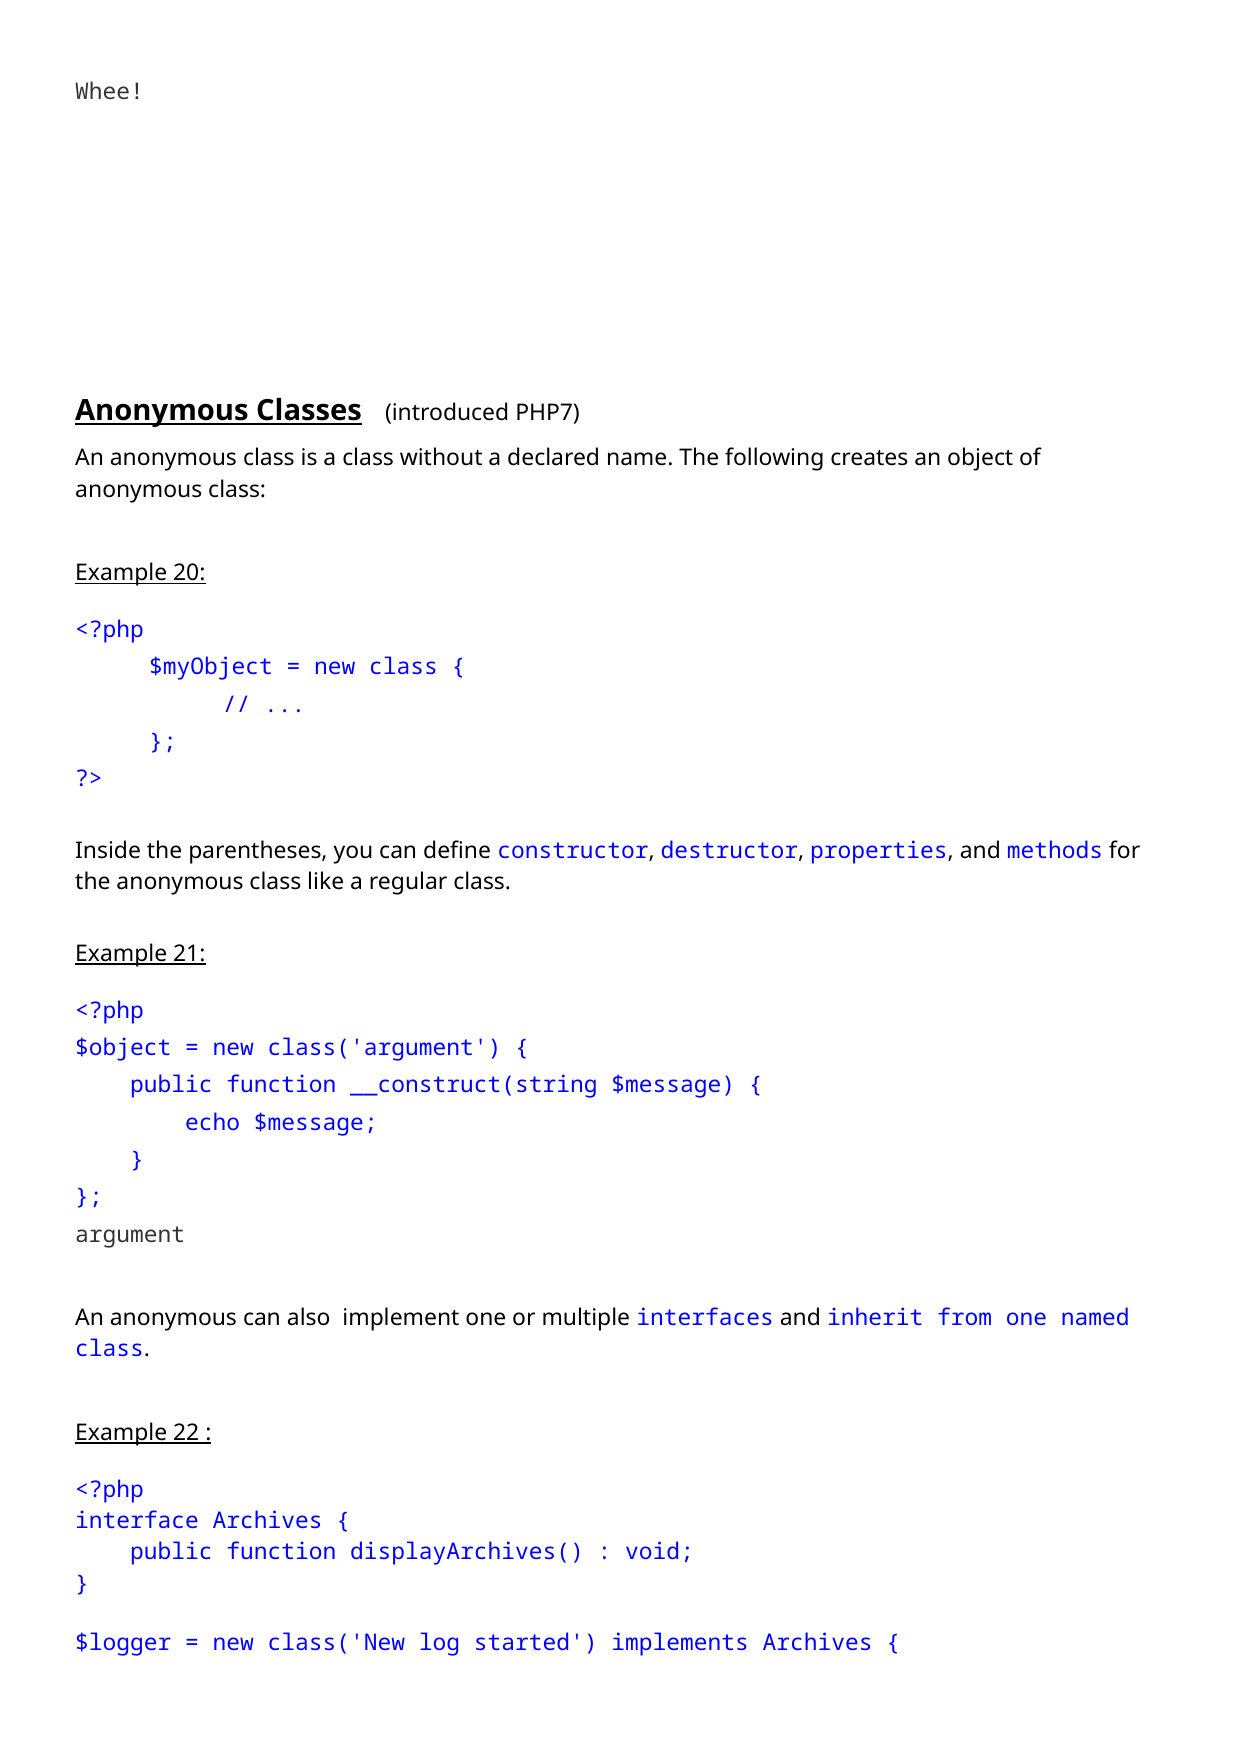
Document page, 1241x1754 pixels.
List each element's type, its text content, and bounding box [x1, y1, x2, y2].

text }; [75, 1180, 1166, 1211]
text Example 20: [75, 556, 1166, 587]
text $logger = new class('New log started') implements Archives { [75, 1626, 1166, 1657]
text Inside the parentheses, you can define constructor, destructor, properties, and methods for the anonymous class like a regular class. [75, 834, 1166, 896]
text Whee! [75, 75, 1166, 106]
text } [75, 1567, 1166, 1598]
text public function __construct(string $message) { [75, 1068, 1166, 1099]
text ?> [75, 762, 1166, 793]
text interface Archives { [75, 1504, 1166, 1535]
text } [75, 1143, 1166, 1174]
text Example 21: [75, 937, 1166, 968]
text <?php [75, 994, 1166, 1025]
text public function displayArchives() : void; [75, 1535, 1166, 1567]
text An anonymous can also implement one or multiple interfaces and inherit from one named class. [75, 1301, 1166, 1363]
text Anonymous Classes (introduced PHP7) [75, 389, 1166, 429]
text An anonymous class is a class without a declared name. The following creates an object of anonymous class: [75, 441, 1166, 504]
text $object = new class('argument') { [75, 1031, 1166, 1062]
text <?php [75, 1473, 1166, 1504]
text echo $message; [75, 1106, 1166, 1137]
text }; [75, 725, 1166, 756]
text $myObject = new class { [75, 650, 1166, 682]
text <?php [75, 613, 1166, 644]
text // ... [75, 688, 1166, 719]
text Example 22 : [75, 1416, 1166, 1447]
text argument [75, 1217, 1166, 1249]
